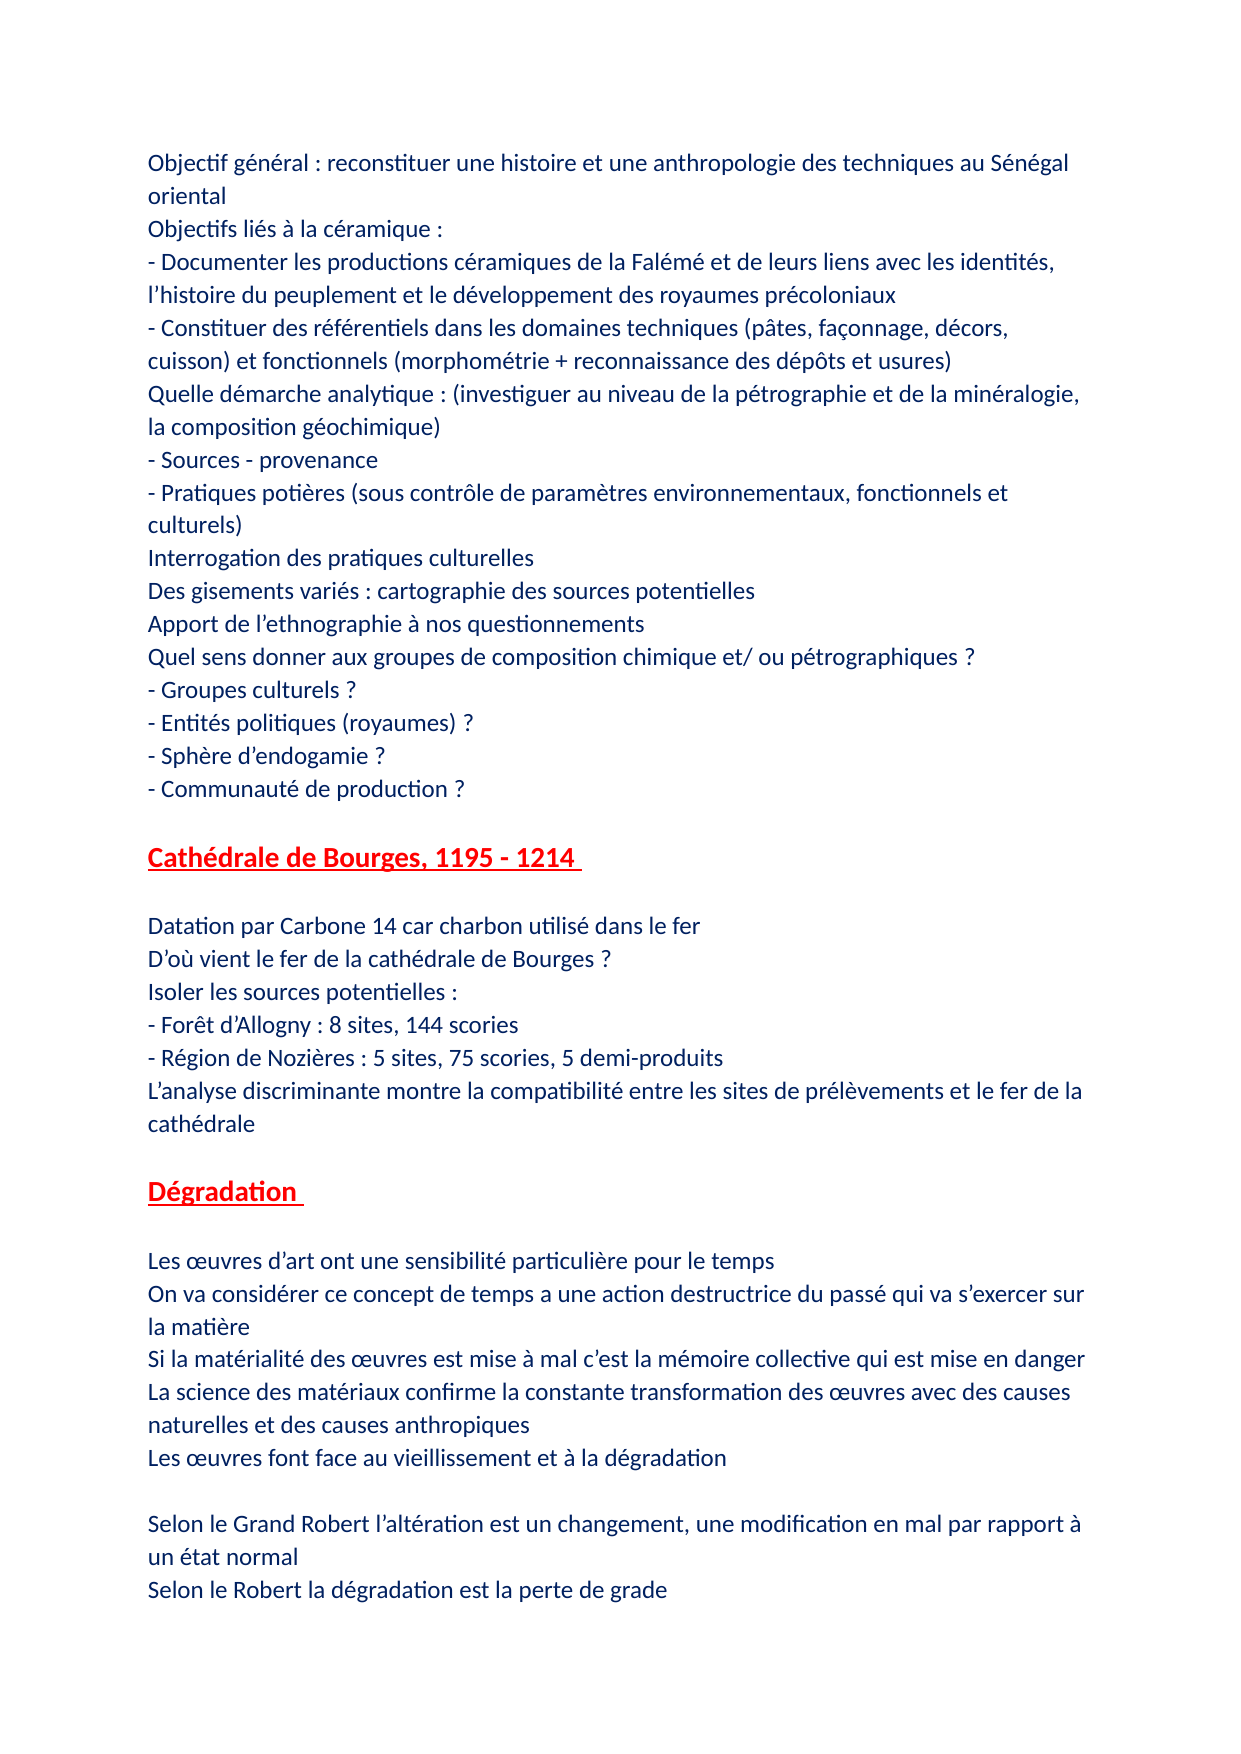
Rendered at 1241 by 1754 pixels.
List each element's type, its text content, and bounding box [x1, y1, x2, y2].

text Dégradation [148, 1173, 1093, 1209]
text - Constituer des référentiels dans les domaines techniques (pâtes, façonnage, décors, cuisson) et fonctionnels (morphométrie + reconnaissance des dépôts et usures) [148, 312, 1093, 376]
text - Sources - provenance [148, 444, 1093, 474]
text Si la matérialité des œuvres est mise à mal c’est la mémoire collective qui est mise en danger [148, 1344, 1093, 1374]
text On va considérer ce concept de temps a une action destructrice du passé qui va s’exercer sur la matière [148, 1278, 1093, 1341]
text - Documenter les productions céramiques de la Falémé et de leurs liens avec les identités, l’histoire du peuplement et le développement des royaumes précoloniaux [148, 246, 1093, 310]
text Les œuvres d’art ont une sensibilité particulière pour le temps [148, 1245, 1093, 1275]
text Quel sens donner aux groupes de composition chimique et/ ou pétrographiques ? [148, 641, 1093, 672]
text Isoler les sources potentielles : [148, 976, 1093, 1007]
text L’analyse discriminante montre la compatibilité entre les sites de prélèvements et le fer de la cathédrale [148, 1075, 1093, 1138]
text - Groupes culturels ? [148, 674, 1093, 705]
text Des gisements variés : cartographie des sources potentielles [148, 576, 1093, 606]
text Les œuvres font face au vieillissement et à la dégradation [148, 1442, 1093, 1473]
text Interrogation des pratiques culturelles [148, 543, 1093, 573]
text D’où vient le fer de la cathédrale de Bourges ? [148, 943, 1093, 974]
text - Pratiques potières (sous contrôle de paramètres environnementaux, fonctionnels et culturels) [148, 477, 1093, 540]
text Cathédrale de Bourges, 1195 - 1214 [148, 839, 1093, 874]
text - Sphère d’endogamie ? [148, 740, 1093, 771]
text Objectifs liés à la céramique : [148, 213, 1093, 244]
text Apport de l’ethnographie à nos questionnements [148, 608, 1093, 639]
text - Communauté de production ? [148, 773, 1093, 803]
text Selon le Grand Robert l’altération est un changement, une modification en mal par rapport à un état normal [148, 1508, 1093, 1572]
text La science des matériaux confirme la constante transformation des œuvres avec des causes naturelles et des causes anthropiques [148, 1377, 1093, 1440]
text Datation par Carbone 14 car charbon utilisé dans le fer [148, 910, 1093, 941]
text - Entités politiques (royaumes) ? [148, 707, 1093, 738]
text - Forêt d’Allogny : 8 sites, 144 scories [148, 1009, 1093, 1039]
text - Région de Nozières : 5 sites, 75 scories, 5 demi-produits [148, 1042, 1093, 1072]
text Objectif général : reconstituer une histoire et une anthropologie des techniques au Sénégal oriental [148, 148, 1093, 211]
text Selon le Robert la dégradation est la perte de grade [148, 1574, 1093, 1604]
text Quelle démarche analytique : (investiguer au niveau de la pétrographie et de la minéralogie, la composition géochimique) [148, 378, 1093, 441]
